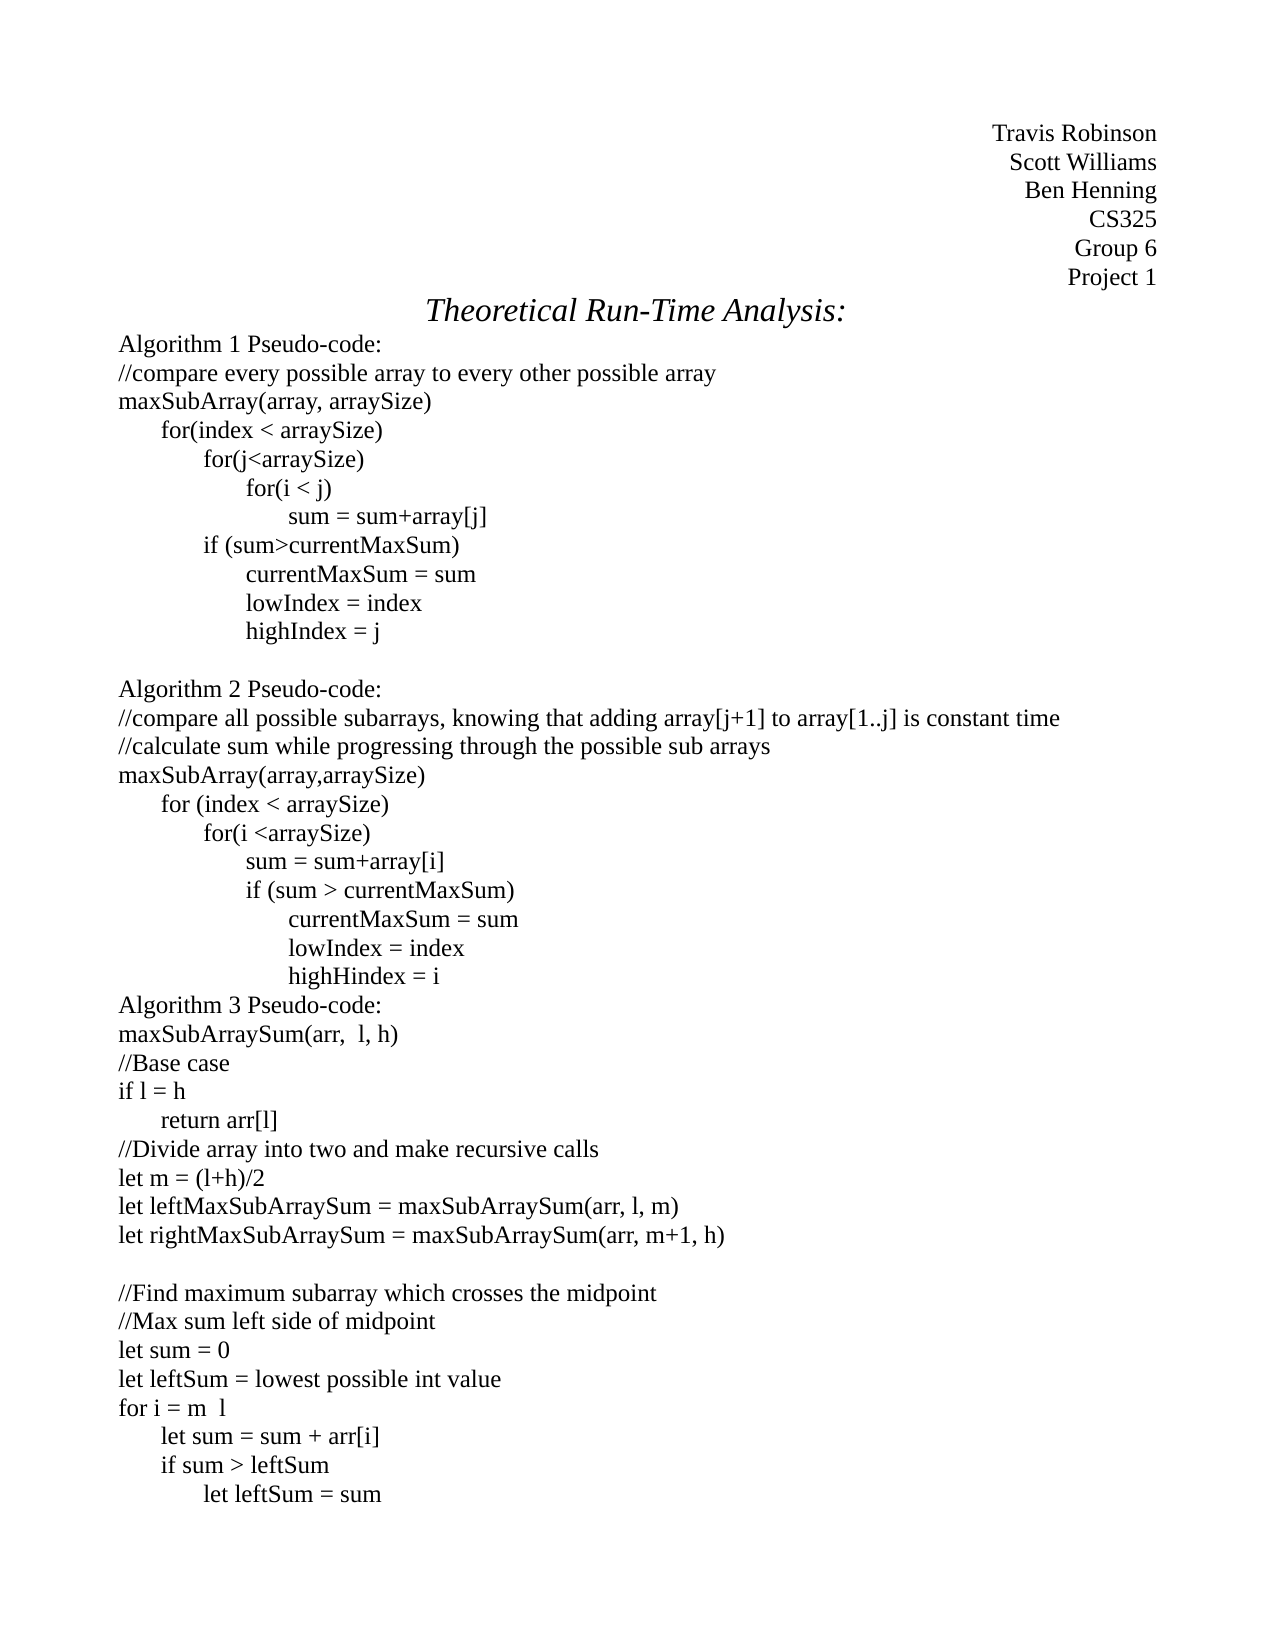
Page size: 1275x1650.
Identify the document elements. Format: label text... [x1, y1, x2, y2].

text //Divide array into two and make recursive calls [118, 1134, 1157, 1163]
text currentMaxSum = sum [118, 559, 1157, 588]
text lowIndex = index [118, 588, 1157, 616]
text for(index < arraySize) [118, 415, 1157, 444]
text for(j<arraySize) [118, 444, 1157, 473]
text let leftMaxSubArraySum = maxSubArraySum(arr, l, m) [118, 1191, 1157, 1220]
text let rightMaxSubArraySum = maxSubArraySum(arr, m+1, h) [118, 1220, 1157, 1249]
text Scott Williams [118, 147, 1157, 176]
text let leftSum = lowest possible int value [118, 1364, 1157, 1393]
text let sum = 0 [118, 1335, 1157, 1364]
text //Find maximum subarray which crosses the midpoint [118, 1278, 1157, 1306]
text //Max sum left side of midpoint [118, 1306, 1157, 1335]
text CS325 [118, 204, 1157, 233]
text Algorithm 2 Pseudo-code: [118, 674, 1157, 703]
text //calculate sum while progressing through the possible sub arrays [118, 731, 1157, 760]
text let leftSum = sum [118, 1479, 1157, 1508]
text //Base case [118, 1048, 1157, 1076]
text highIndex = j [118, 616, 1157, 645]
text let sum = sum + arr[i] [118, 1421, 1157, 1450]
text if sum > leftSum [118, 1450, 1157, 1479]
text //compare all possible subarrays, knowing that adding array[j+1] to array[1..j] is constant time [118, 703, 1157, 731]
text Algorithm 1 Pseudo-code: [118, 329, 1157, 358]
text if l = h [118, 1076, 1157, 1105]
text Travis Robinson [118, 118, 1157, 147]
text maxSubArray(array,arraySize) [118, 760, 1157, 789]
text if (sum>currentMaxSum) [118, 530, 1157, 559]
text sum = sum+array[i] [118, 846, 1157, 875]
text maxSubArraySum(arr, l, h) [118, 1019, 1157, 1048]
text //compare every possible array to every other possible array [118, 358, 1157, 386]
text Project 1 [118, 262, 1157, 291]
text currentMaxSum = sum [118, 904, 1157, 933]
text Ben Henning [118, 176, 1157, 204]
text for (index < arraySize) [118, 789, 1157, 818]
text let m = (l+h)/2 [118, 1163, 1157, 1191]
text Algorithm 3 Pseudo-code: [118, 990, 1157, 1019]
text return arr[l] [118, 1105, 1157, 1134]
text Theoretical Run-Time Analysis: [118, 291, 1157, 329]
text Group 6 [118, 233, 1157, 262]
text lowIndex = index [118, 933, 1157, 961]
text highHindex = i [118, 961, 1157, 990]
text for(i < j) [118, 473, 1157, 501]
text maxSubArray(array, arraySize) [118, 386, 1157, 415]
text sum = sum+array[j] [118, 501, 1157, 530]
text if (sum > currentMaxSum) [118, 875, 1157, 904]
text for(i <arraySize) [118, 818, 1157, 846]
text for i = m l [118, 1393, 1157, 1421]
